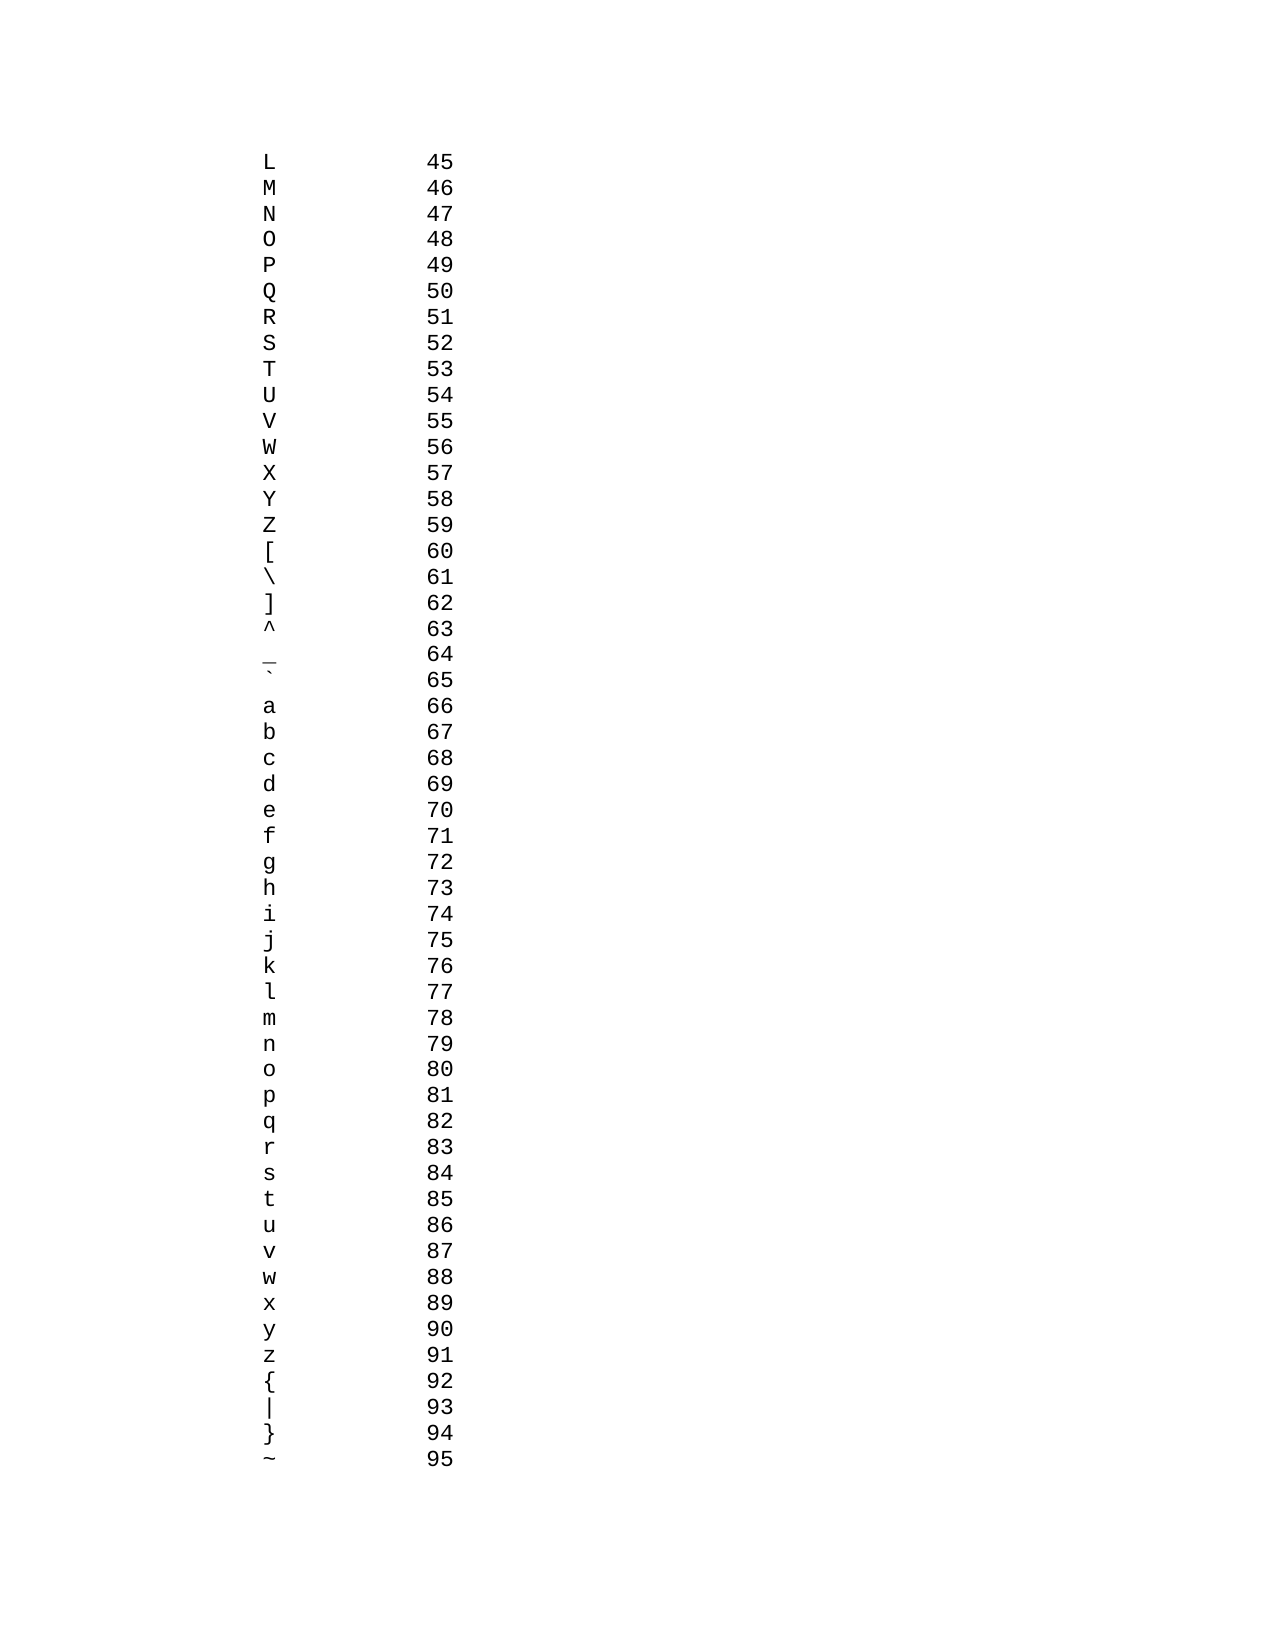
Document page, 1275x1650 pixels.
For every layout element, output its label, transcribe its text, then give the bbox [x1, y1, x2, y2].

text k 76 [187, 954, 1087, 980]
text { 92 [187, 1369, 1087, 1395]
text c 68 [187, 747, 1087, 772]
text O 48 [187, 228, 1087, 254]
text d 69 [187, 772, 1087, 798]
text Q 50 [187, 280, 1087, 306]
text p 81 [187, 1084, 1087, 1110]
text v 87 [187, 1239, 1087, 1265]
text ` 65 [187, 669, 1087, 695]
text ~ 95 [187, 1447, 1087, 1473]
text T 53 [187, 357, 1087, 383]
text j 75 [187, 928, 1087, 954]
text V 55 [187, 409, 1087, 435]
text f 71 [187, 824, 1087, 850]
text l 77 [187, 980, 1087, 1006]
text y 90 [187, 1317, 1087, 1343]
text e 70 [187, 798, 1087, 824]
text q 82 [187, 1110, 1087, 1136]
text \ 61 [187, 565, 1087, 591]
text g 72 [187, 850, 1087, 876]
text [ 60 [187, 539, 1087, 565]
text m 78 [187, 1006, 1087, 1032]
text t 85 [187, 1187, 1087, 1213]
text L 45 [187, 150, 1087, 176]
text _ 64 [187, 643, 1087, 669]
text R 51 [187, 306, 1087, 332]
text z 91 [187, 1343, 1087, 1369]
text x 89 [187, 1291, 1087, 1317]
text o 80 [187, 1058, 1087, 1084]
text w 88 [187, 1265, 1087, 1291]
text u 86 [187, 1213, 1087, 1239]
text P 49 [187, 254, 1087, 280]
text M 46 [187, 176, 1087, 202]
text S 52 [187, 332, 1087, 357]
text ] 62 [187, 591, 1087, 617]
text s 84 [187, 1162, 1087, 1187]
text X 57 [187, 461, 1087, 487]
text Y 58 [187, 487, 1087, 513]
text } 94 [187, 1421, 1087, 1447]
text N 47 [187, 202, 1087, 228]
text a 66 [187, 695, 1087, 721]
text | 93 [187, 1395, 1087, 1421]
text b 67 [187, 721, 1087, 747]
text U 54 [187, 383, 1087, 409]
text n 79 [187, 1032, 1087, 1058]
text ^ 63 [187, 617, 1087, 643]
text r 83 [187, 1136, 1087, 1162]
text W 56 [187, 435, 1087, 461]
text i 74 [187, 902, 1087, 928]
text Z 59 [187, 513, 1087, 539]
text h 73 [187, 876, 1087, 902]
